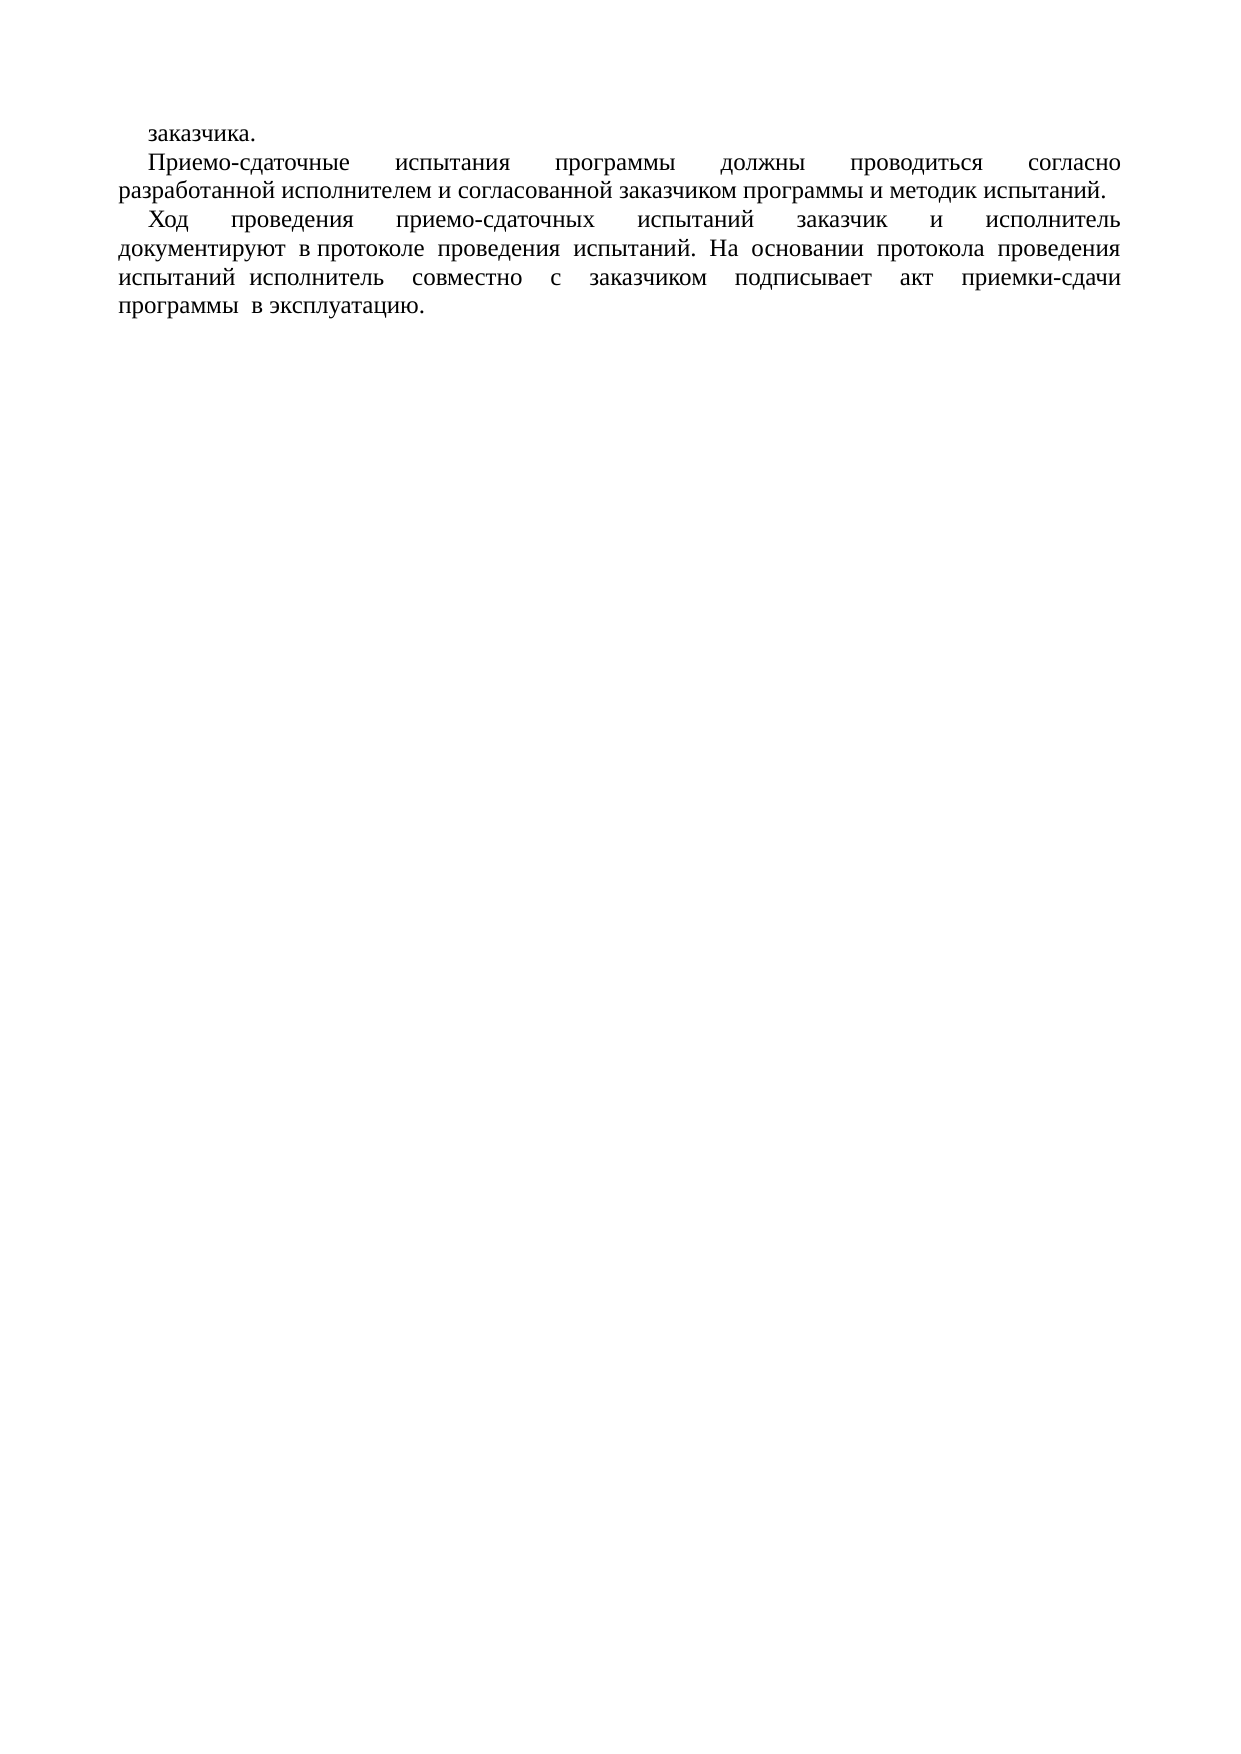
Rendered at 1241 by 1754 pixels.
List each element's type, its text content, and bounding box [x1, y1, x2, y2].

text Ход проведения приемо-сдаточных испытаний заказчик и исполнитель документируют в протоколе проведения испытаний. На основании протокола проведения испытаний исполнитель совместно с заказчиком подписывает акт приемки-сдачи программы в эксплуатацию. [118, 204, 1122, 319]
text Приемо-сдаточные испытания программы должны проводиться согласно разработанной исполнителем и согласованной заказчиком программы и методик испытаний. [118, 147, 1122, 204]
text заказчика. [118, 118, 1122, 147]
